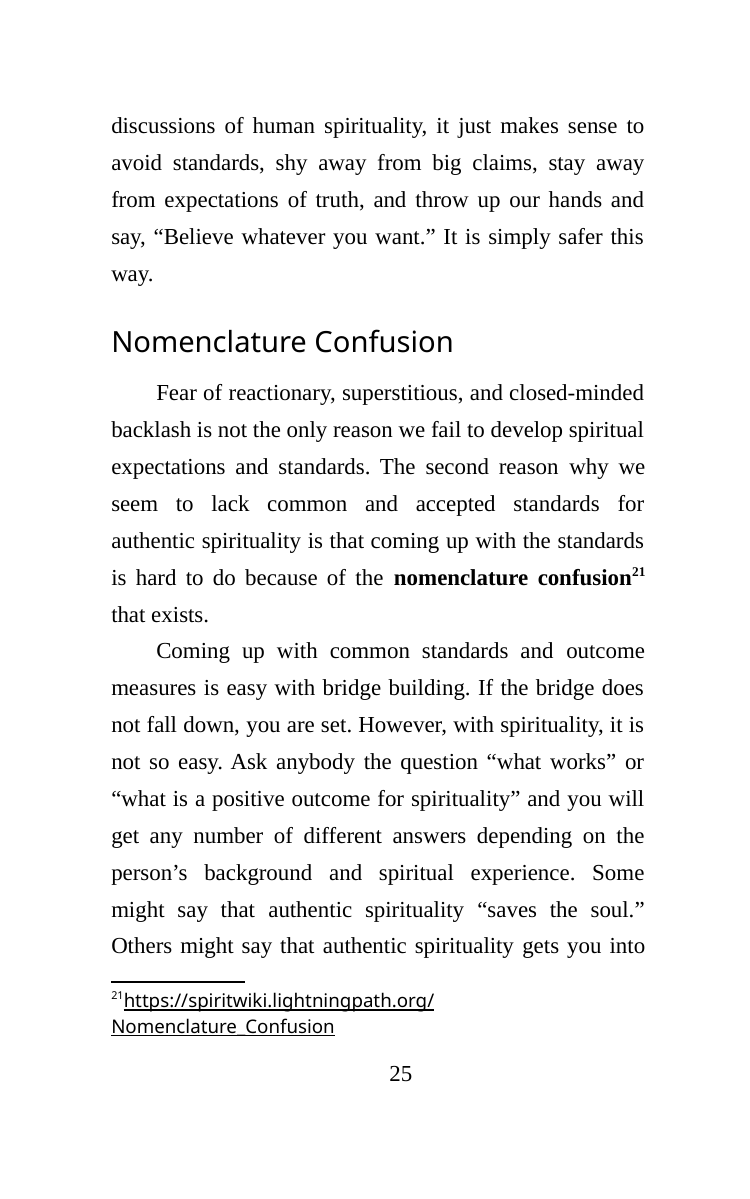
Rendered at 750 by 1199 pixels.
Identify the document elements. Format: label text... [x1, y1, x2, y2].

text Coming up with common standards and outcome measures is easy with bridge building. If the bridge does not fall down, you are set. However, with spirituality, it is not so easy. Ask anybody the question “what works” or “what is a positive outcome for spirituality” and you will get any number of different answers depending on the person’s background and spiritual experience. Some might say that authentic spirituality “saves the soul.” Others might say that authentic spirituality gets you into [111, 637, 645, 959]
text Fear of reactionary, superstitious, and closed-minded backlash is not the only reason we fail to develop spiritual expectations and standards. The second reason why we seem to lack common and accepted standards for authentic spirituality is that coming up with the standards is hard to do because of the nomenclature confusion that exists. [111, 379, 645, 627]
text https://spiritwiki.lightningpath.org/Nomenclature_Confusion [111, 988, 645, 1039]
subtitle Nomenclature Confusion [111, 321, 645, 361]
text discussions of human spirituality, it just makes sense to avoid standards, shy away from big claims, stay away from expectations of truth, and throw up our hands and say, “Believe whatever you want.” It is simply safer this way. [111, 112, 645, 286]
